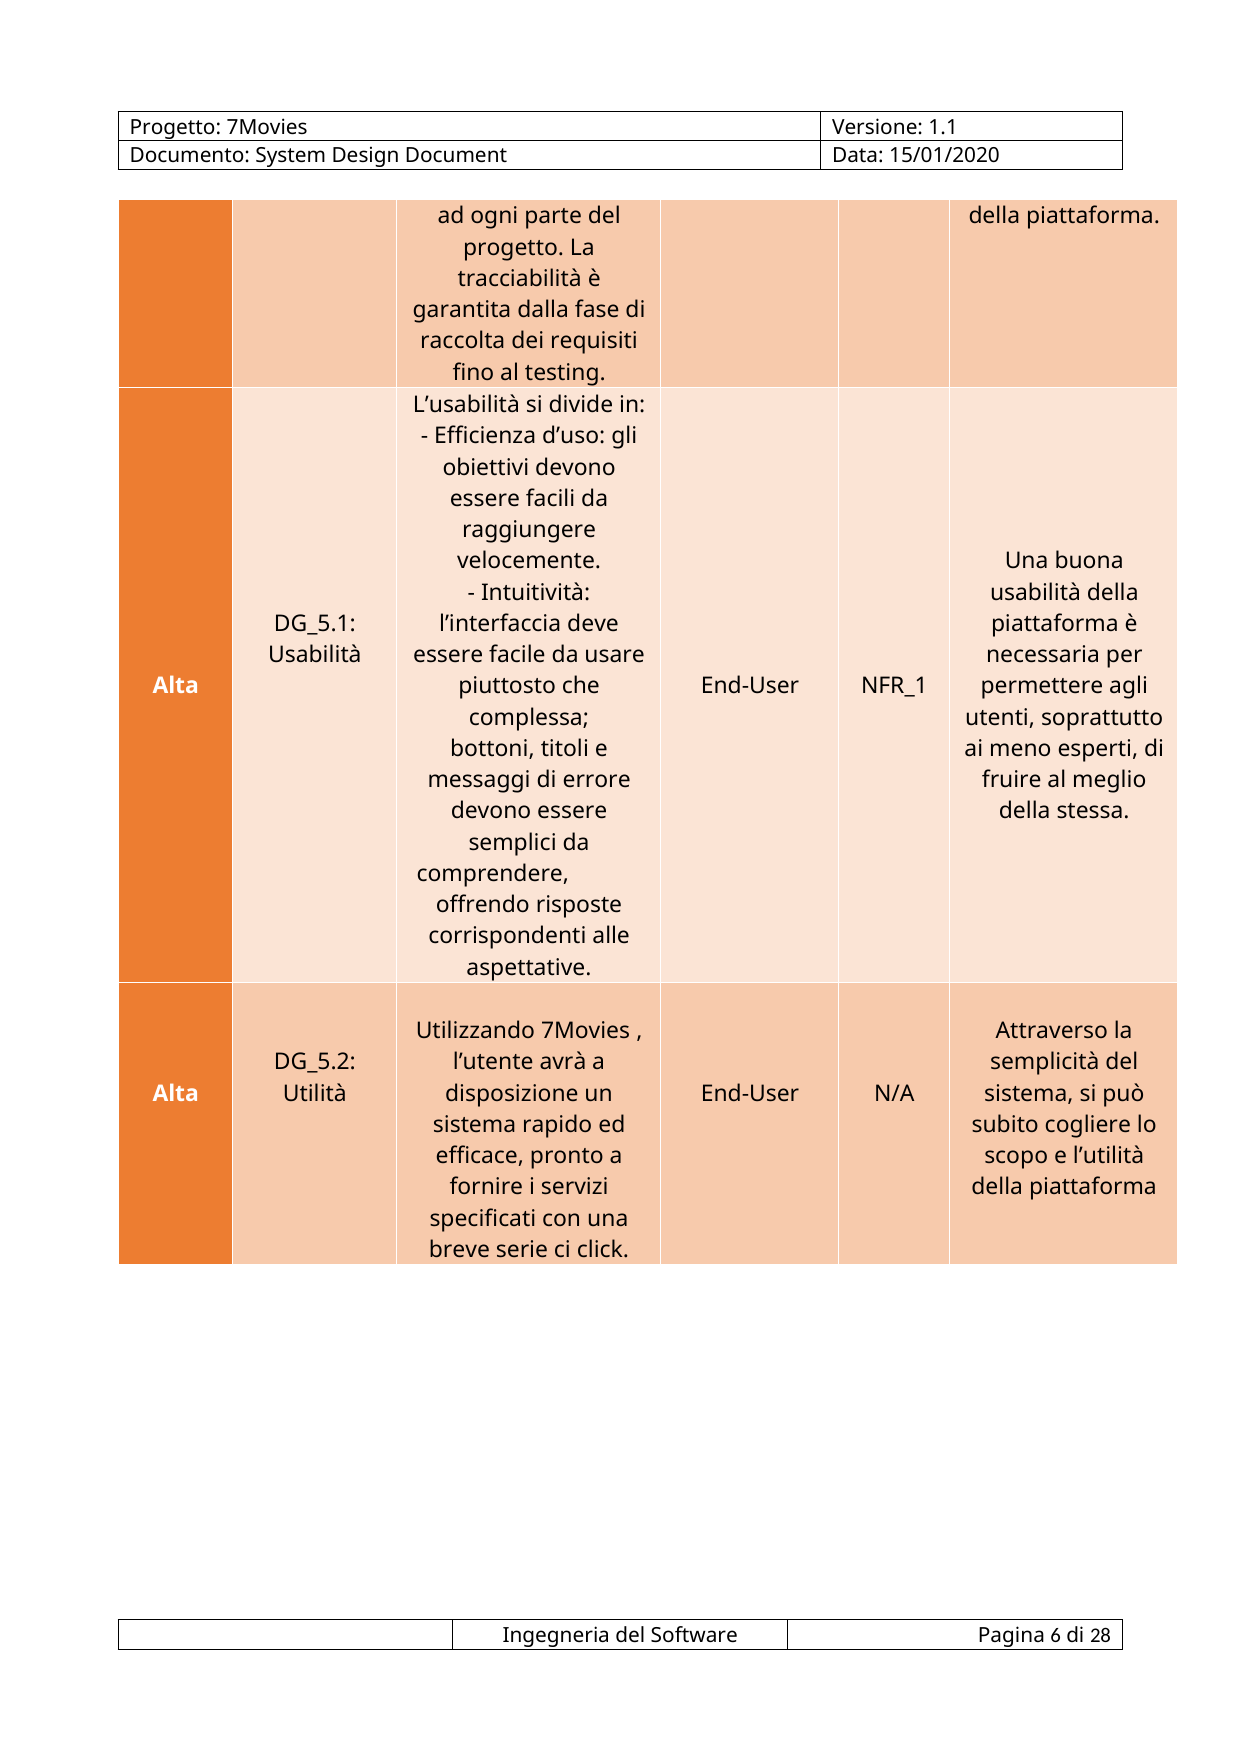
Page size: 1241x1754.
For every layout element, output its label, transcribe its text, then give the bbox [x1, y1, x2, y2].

table_cell [839, 200, 949, 387]
table_cell Utilizzando 7Movies , l’utente avrà a disposizione un sistema rapido ed efficace, pronto a fornire i servizi specificati con una breve serie ci click. [397, 983, 660, 1264]
table_cell [119, 200, 232, 387]
table_cell DG_5.1: Usabilità [233, 388, 396, 982]
table_cell Una buona usabilità della piattaforma è necessaria per permettere agli utenti, soprattutto ai meno esperti, di fruire al meglio della stessa. [950, 388, 1177, 982]
table_cell della piattaforma. [950, 200, 1177, 387]
table_cell End-User [661, 388, 838, 982]
table_cell NFR_1 [839, 388, 949, 982]
table_cell End-User [661, 983, 838, 1264]
table_cell [661, 200, 838, 387]
table_cell Alta [119, 983, 232, 1264]
table_cell Alta [119, 388, 232, 982]
table_cell Attraverso la semplicità del sistema, si può subito cogliere lo scopo e l’utilità della piattaforma [950, 983, 1177, 1264]
table_cell [233, 200, 396, 387]
table_cell N/A [839, 983, 949, 1264]
table_cell DG_5.2: Utilità [233, 983, 396, 1264]
table_cell L’usabilità si divide in: - Efficienza d’uso: gli obiettivi devono essere facili da raggiungere velocemente. - Intuitività: l’interfaccia deve essere facile da usare piuttosto che complessa; bottoni, titoli e messaggi di errore devono essere semplici da comprendere, offrendo risposte corrispondenti alle aspettative. [397, 388, 660, 982]
table_cell ad ogni parte del progetto. La tracciabilità è garantita dalla fase di raccolta dei requisiti fino al testing. [397, 200, 660, 387]
